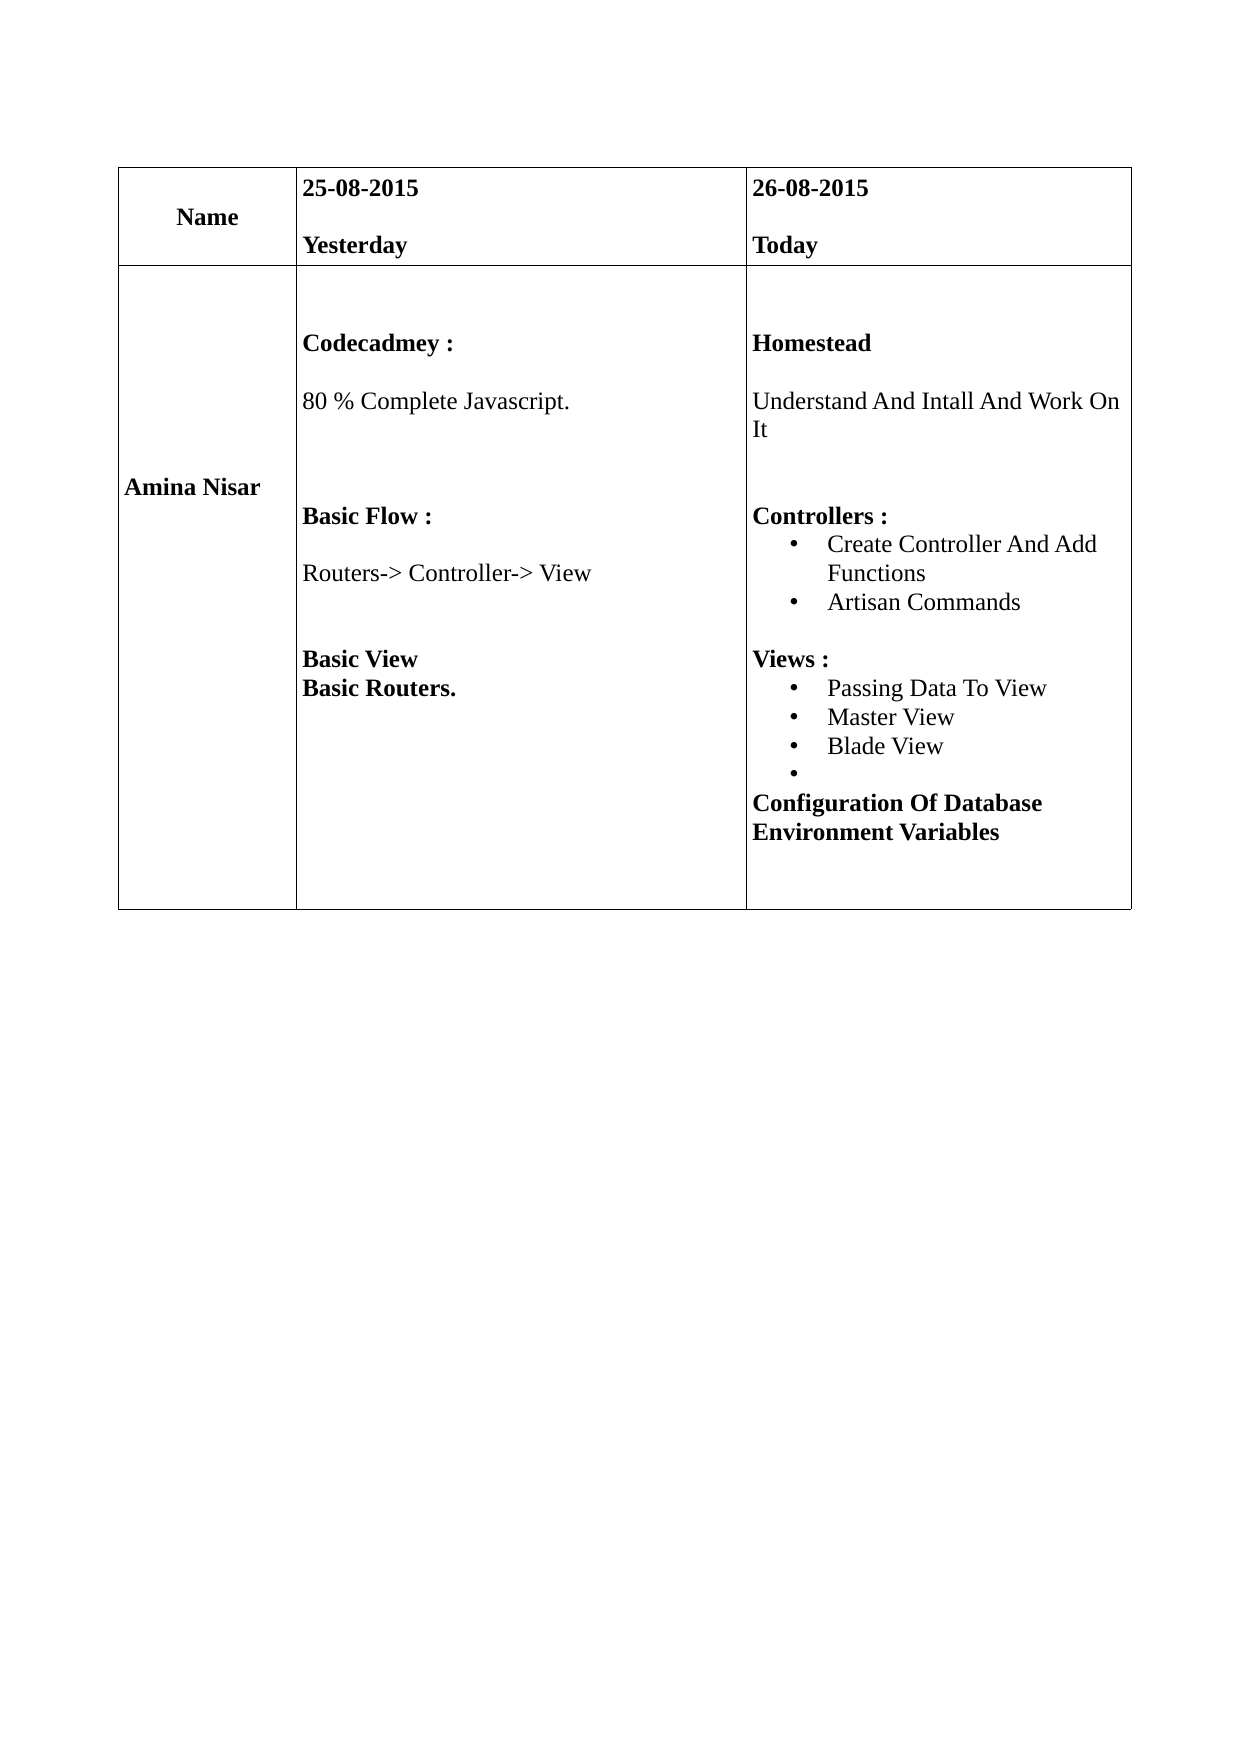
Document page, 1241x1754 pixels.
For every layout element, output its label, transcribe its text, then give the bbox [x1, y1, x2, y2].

table_cell Amina Nisar [119, 266, 296, 909]
table_header 26-08-2015 Today [747, 168, 1131, 265]
table_cell Codecadmey : 80 % Complete Javascript. Basic Flow : Routers-> Controller-> View Basic View Basic Routers. [297, 266, 746, 909]
table_header Name [119, 168, 296, 265]
table_header 25-08-2015 Yesterday [297, 168, 746, 265]
table_cell Homestead Understand And Intall And Work On It Controllers : Create Controller And Add Functions Artisan Commands Views : Passing Data To View Master View Blade View Configuration Of Database Environment Variables [747, 266, 1131, 909]
